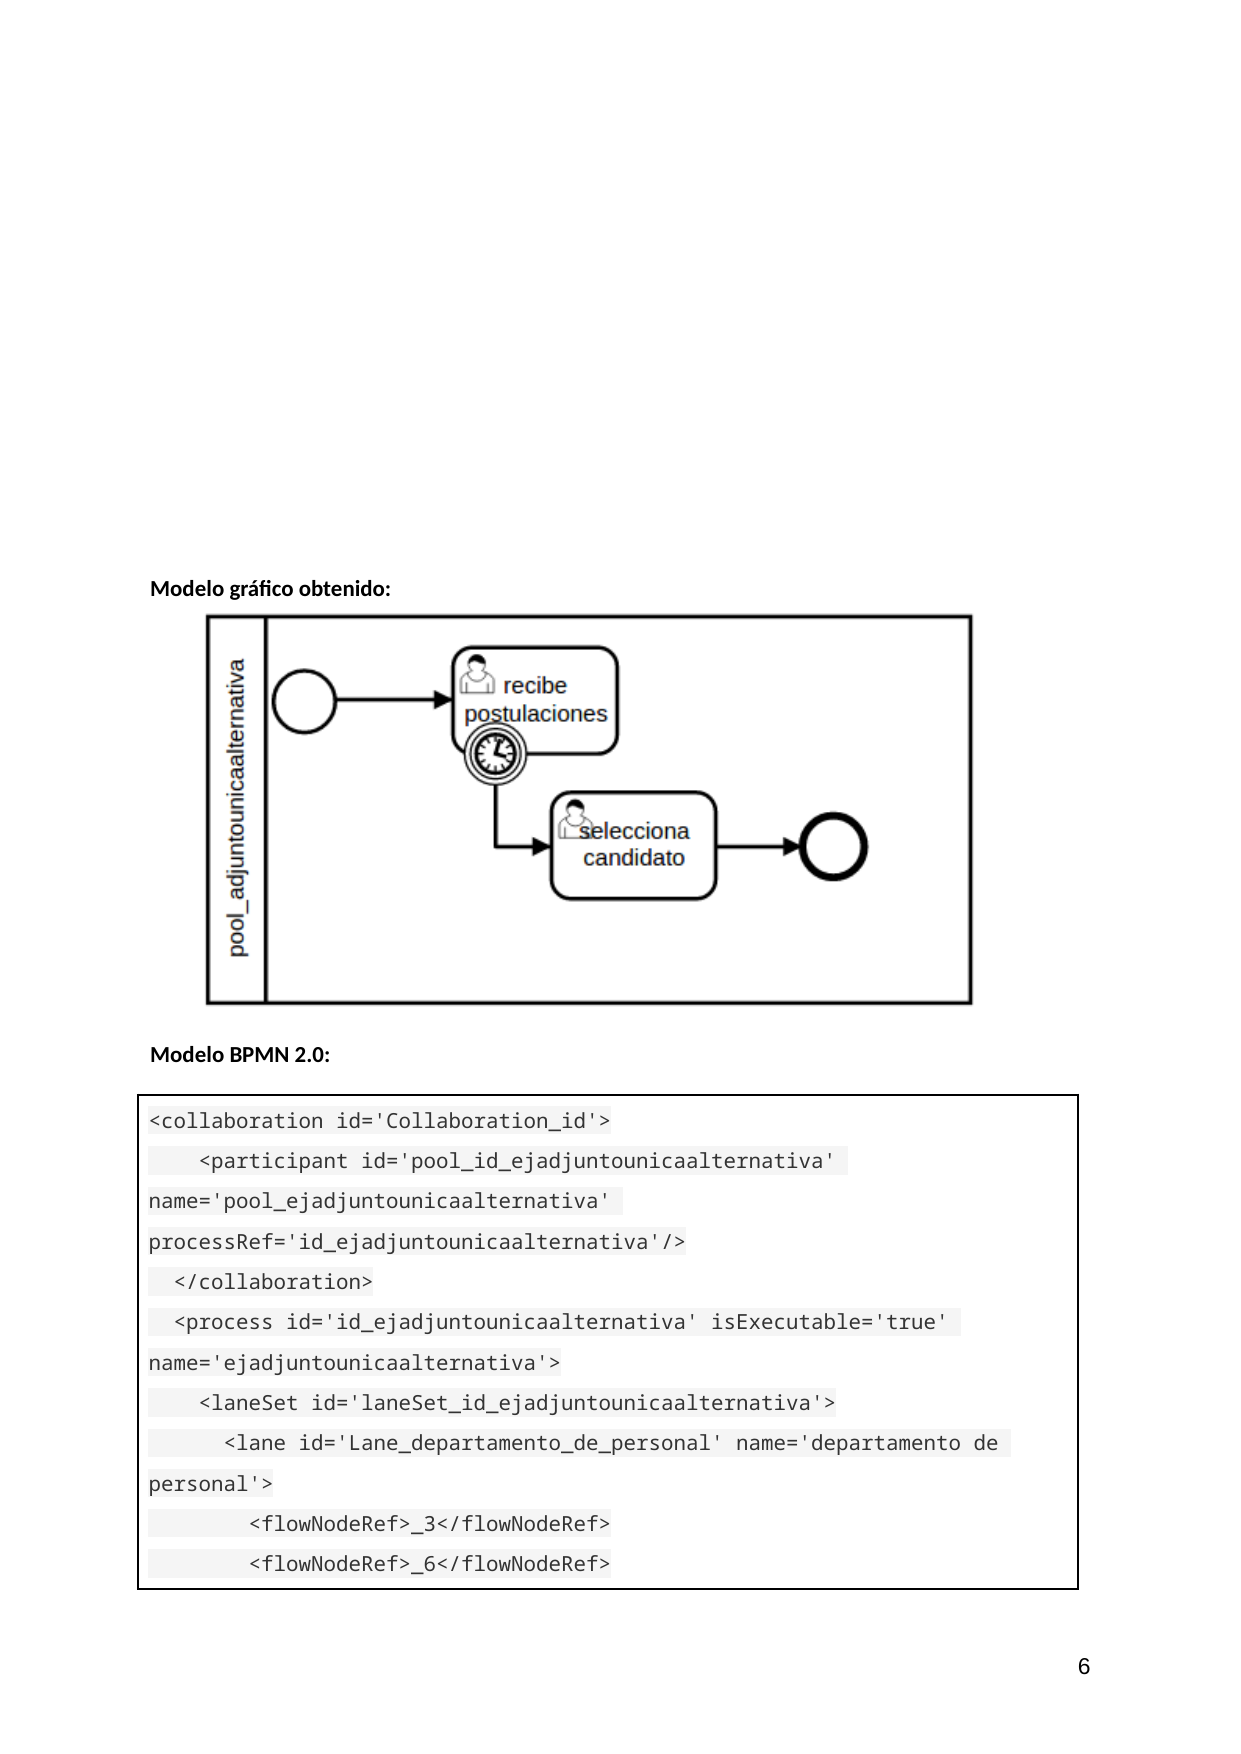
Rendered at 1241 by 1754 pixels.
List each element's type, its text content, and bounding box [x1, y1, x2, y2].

text Modelo gráfico obtenido: [150, 574, 1090, 1016]
table_header <collaboration id='Collaboration_id'> <participant id='pool_id_ejadjuntounicaalternativa' name='pool_ejadjuntounicaalternativa' processRef='id_ejadjuntounicaalternativa'/> </collaboration> <process id='id_ejadjuntounicaalternativa' isExecutable='true' name='ejadjuntounicaalternativa'> <laneSet id='laneSet_id_ejadjuntounicaalternativa'> <lane id='Lane_departamento_de_personal' name='departamento de personal'> <flowNodeRef>_3</flowNodeRef> <flowNodeRef>_6</flowNodeRef> [139, 1096, 1077, 1588]
picture [150, 606, 1035, 1016]
text Modelo BPMN 2.0: [150, 1040, 1090, 1068]
